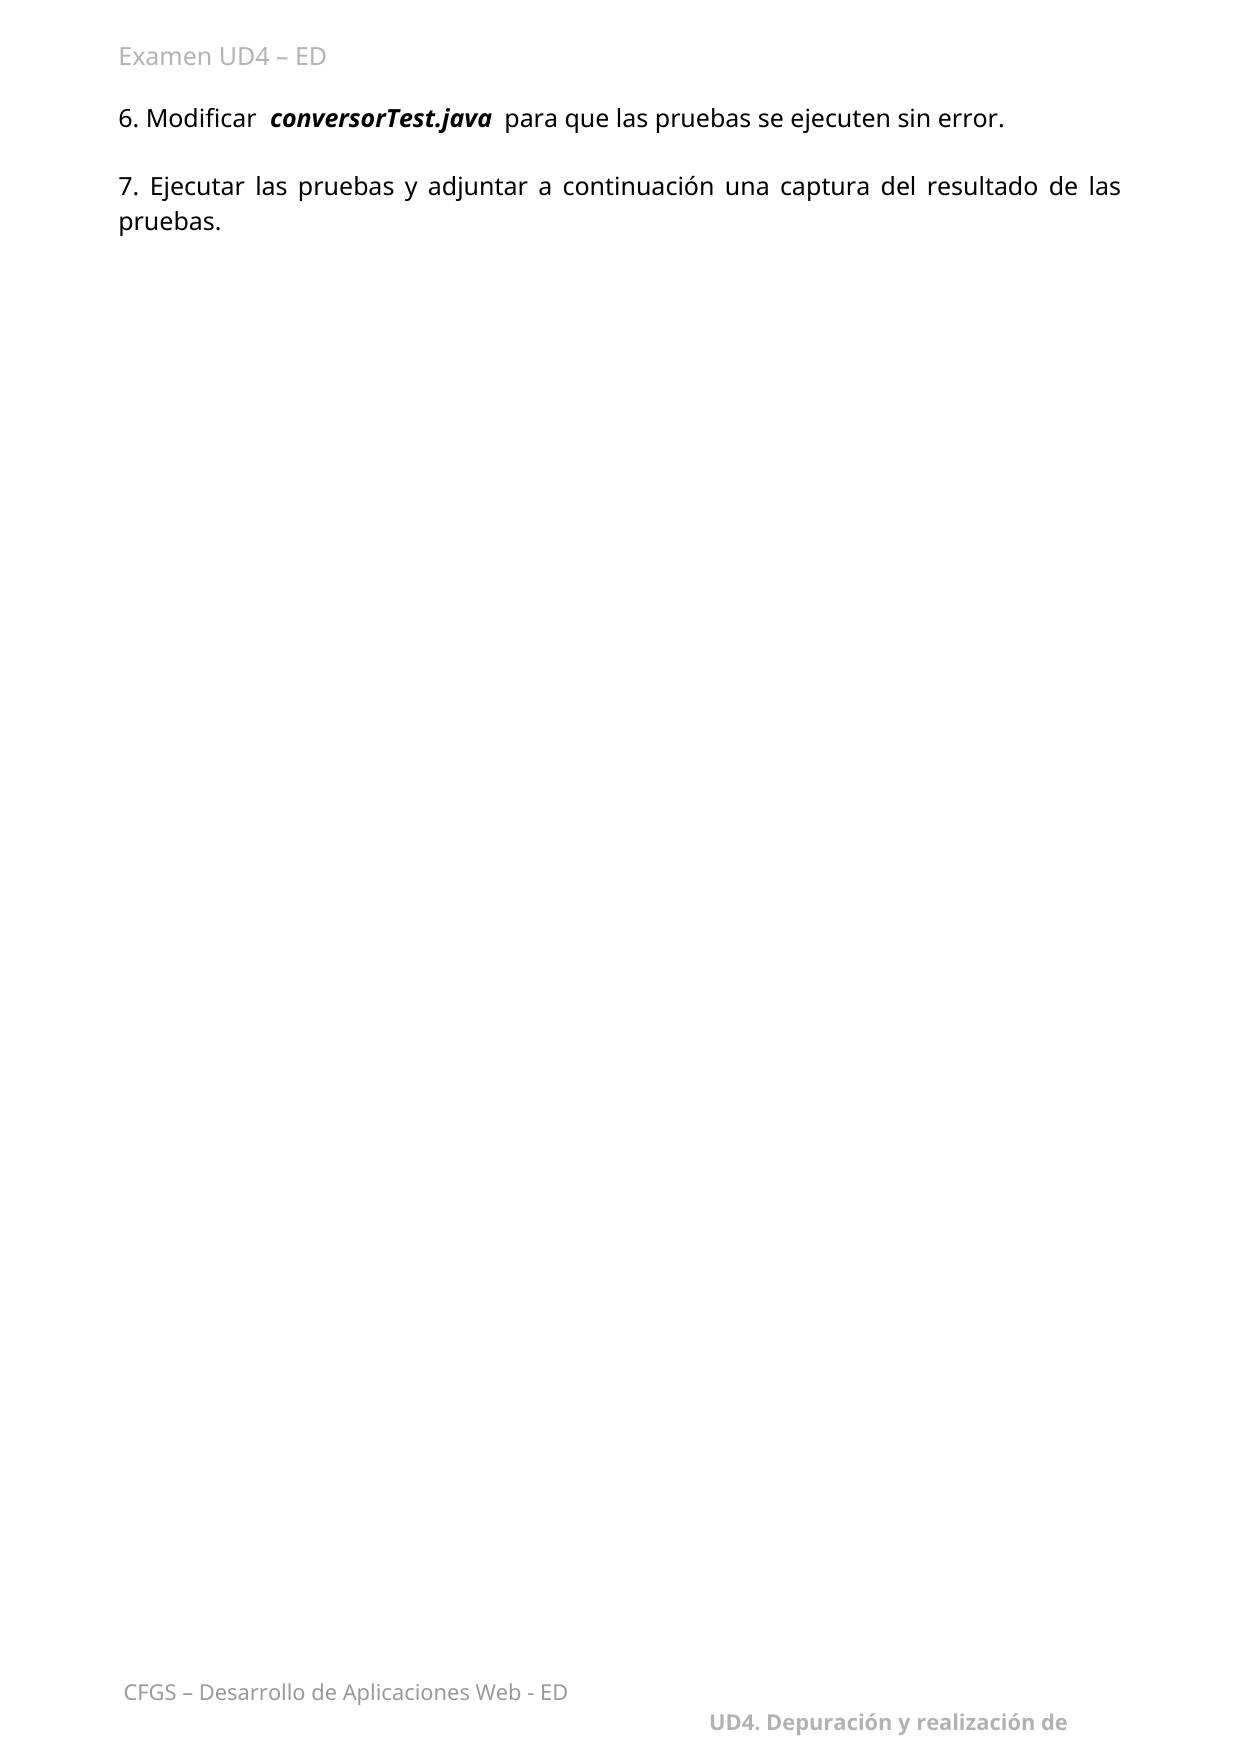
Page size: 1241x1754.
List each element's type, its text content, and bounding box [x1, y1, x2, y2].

text 7. Ejecutar las pruebas y adjuntar a continuación una captura del resultado de las pruebas. [118, 169, 1122, 237]
text 6. Modificar conversorTest.java para que las pruebas se ejecuten sin error. [118, 101, 1122, 135]
